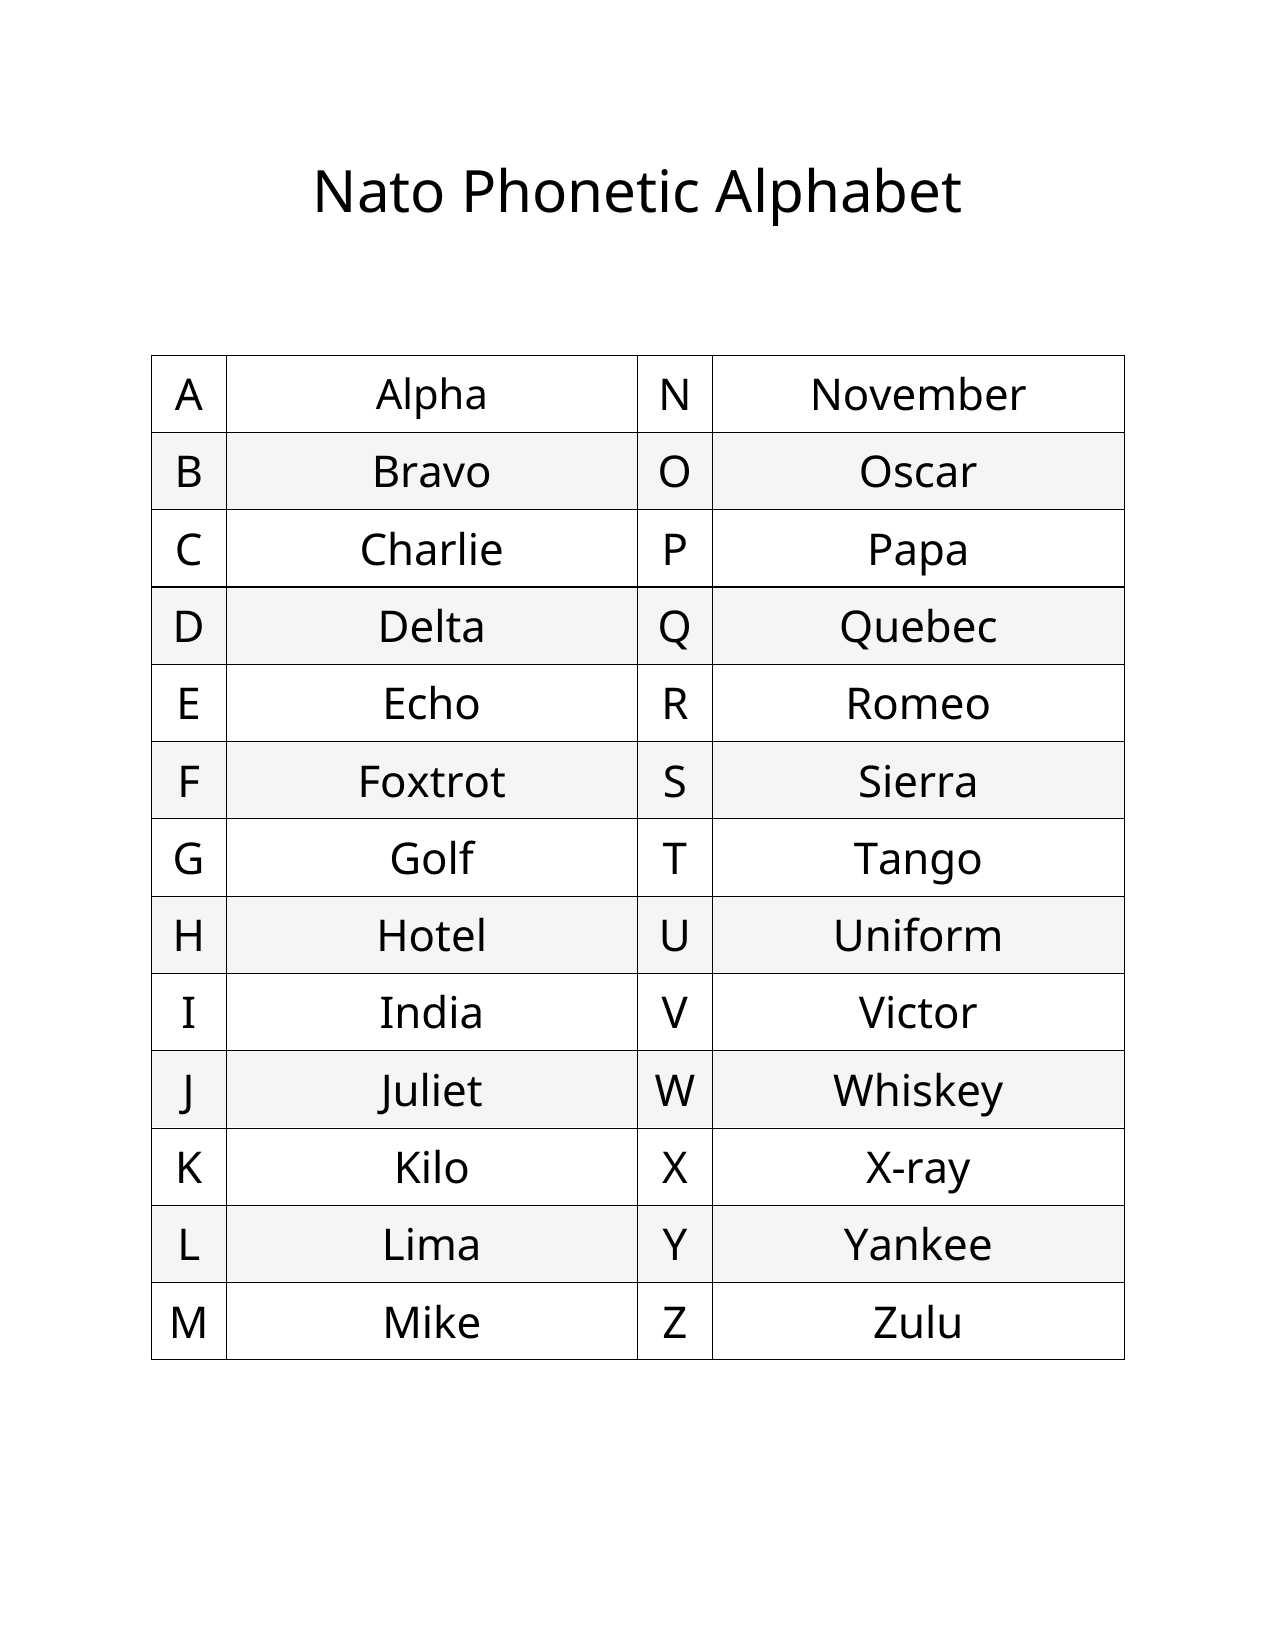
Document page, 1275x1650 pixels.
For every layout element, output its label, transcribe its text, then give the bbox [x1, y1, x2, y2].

table_cell Zulu [713, 1283, 1124, 1359]
table_cell Foxtrot [227, 742, 637, 818]
table_cell Yankee [713, 1206, 1124, 1282]
text Nato Phonetic Alphabet [150, 150, 1125, 229]
table_cell Z [638, 1283, 712, 1359]
table_cell T [638, 819, 712, 896]
table_cell Kilo [227, 1129, 637, 1205]
table_cell R [638, 665, 712, 741]
table_cell Uniform [713, 897, 1124, 973]
table_cell C [152, 510, 226, 586]
table_cell Quebec [713, 588, 1124, 664]
table_cell X [638, 1129, 712, 1205]
table_cell U [638, 897, 712, 973]
table_header November [713, 356, 1124, 432]
table_cell L [152, 1206, 226, 1282]
table_cell D [152, 588, 226, 664]
table_header N [638, 356, 712, 432]
table_cell Mike [227, 1283, 637, 1359]
table_cell I [152, 974, 226, 1050]
table_cell Oscar [713, 433, 1124, 509]
table_cell G [152, 819, 226, 896]
table_cell P [638, 510, 712, 586]
table_cell Juliet [227, 1051, 637, 1127]
table_cell H [152, 897, 226, 973]
table_cell W [638, 1051, 712, 1127]
table_cell Tango [713, 819, 1124, 896]
table_cell J [152, 1051, 226, 1127]
table_cell O [638, 433, 712, 509]
table_cell Q [638, 588, 712, 664]
table_cell E [152, 665, 226, 741]
table_cell Delta [227, 588, 637, 664]
table_cell Lima [227, 1206, 637, 1282]
table_cell Y [638, 1206, 712, 1282]
table_cell Papa [713, 510, 1124, 586]
table_cell F [152, 742, 226, 818]
table_cell V [638, 974, 712, 1050]
table_cell X-ray [713, 1129, 1124, 1205]
table_cell Romeo [713, 665, 1124, 741]
table_cell Sierra [713, 742, 1124, 818]
table_cell Golf [227, 819, 637, 896]
table_cell Victor [713, 974, 1124, 1050]
table_cell K [152, 1129, 226, 1205]
table_cell Echo [227, 665, 637, 741]
table_cell India [227, 974, 637, 1050]
table_header A [152, 356, 226, 432]
table_cell B [152, 433, 226, 509]
table_cell Charlie [227, 510, 637, 586]
table_cell Bravo [227, 433, 637, 509]
table_cell Hotel [227, 897, 637, 973]
table_cell S [638, 742, 712, 818]
table_header Alpha [227, 356, 637, 432]
table_cell Whiskey [713, 1051, 1124, 1127]
table_cell M [152, 1283, 226, 1359]
